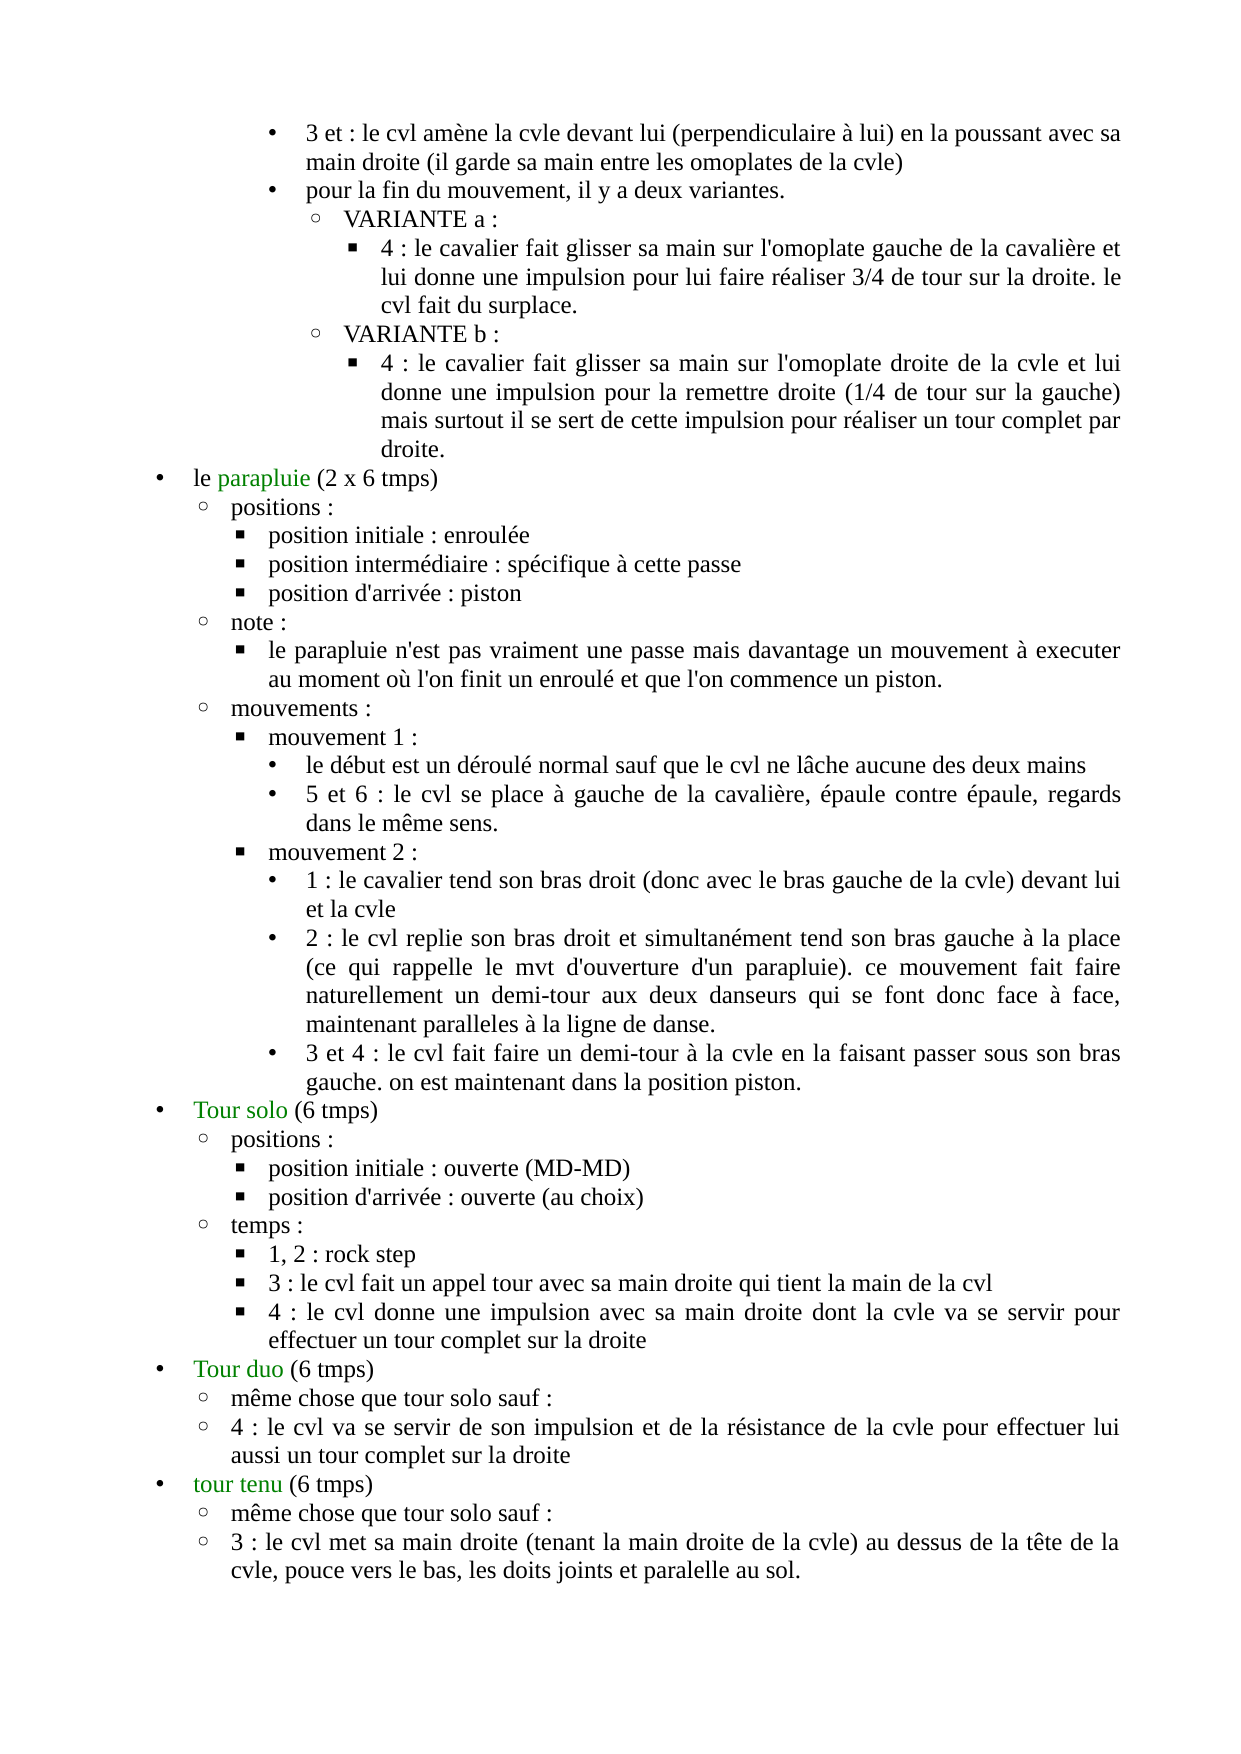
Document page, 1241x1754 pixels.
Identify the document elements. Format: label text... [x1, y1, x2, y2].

list mouvements : [193, 693, 1122, 722]
list 3 : le cvl met sa main droite (tenant la main droite de la cvle) au dessus de la tête de la cvle, pouce vers le bas, les doits joints et paralelle au sol. [193, 1527, 1122, 1584]
list le parapluie n'est pas vraiment une passe mais davantage un mouvement à executer au moment où l'on finit un enroulé et que l'on commence un piston. [231, 636, 1122, 693]
list note : [193, 607, 1122, 636]
list le début est un déroulé normal sauf que le cvl ne lâche aucune des deux mains [268, 751, 1122, 779]
list VARIANTE a : [306, 204, 1122, 233]
list 2 : le cvl replie son bras droit et simultanément tend son bras gauche à la place (ce qui rappelle le mvt d'ouverture d'un parapluie). ce mouvement fait faire naturellement un demi-tour aux deux danseurs qui se font donc face à face, maintenant paralleles à la ligne de danse. [268, 923, 1122, 1038]
list temps : [193, 1211, 1122, 1239]
list 4 : le cvl va se servir de son impulsion et de la résistance de la cvle pour effectuer lui aussi un tour complet sur la droite [193, 1412, 1122, 1469]
list 4 : le cavalier fait glisser sa main sur l'omoplate droite de la cvle et lui donne une impulsion pour la remettre droite (1/4 de tour sur la gauche) mais surtout il se sert de cette impulsion pour réaliser un tour complet par droite. [343, 348, 1122, 463]
list même chose que tour solo sauf : [193, 1383, 1122, 1412]
list 5 et 6 : le cvl se place à gauche de la cavalière, épaule contre épaule, regards dans le même sens. [268, 779, 1122, 837]
list Tour solo (6 tmps) [156, 1096, 1122, 1124]
list position initiale : enroulée [231, 521, 1122, 549]
list position intermédiaire : spécifique à cette passe [231, 549, 1122, 578]
list même chose que tour solo sauf : [193, 1498, 1122, 1527]
list 1, 2 : rock step [231, 1239, 1122, 1268]
list VARIANTE b : [306, 319, 1122, 348]
list mouvement 2 : [231, 837, 1122, 866]
list positions : [193, 492, 1122, 521]
list 3 et : le cvl amène la cvle devant lui (perpendiculaire à lui) en la poussant avec sa main droite (il garde sa main entre les omoplates de la cvle) [268, 118, 1122, 176]
list tour tenu (6 tmps) [156, 1469, 1122, 1498]
list Tour duo (6 tmps) [156, 1354, 1122, 1383]
list 3 et 4 : le cvl fait faire un demi-tour à la cvle en la faisant passer sous son bras gauche. on est maintenant dans la position piston. [268, 1038, 1122, 1096]
list position d'arrivée : ouverte (au choix) [231, 1182, 1122, 1211]
list position d'arrivée : piston [231, 578, 1122, 607]
list 4 : le cvl donne une impulsion avec sa main droite dont la cvle va se servir pour effectuer un tour complet sur la droite [231, 1297, 1122, 1354]
list 1 : le cavalier tend son bras droit (donc avec le bras gauche de la cvle) devant lui et la cvle [268, 866, 1122, 923]
list pour la fin du mouvement, il y a deux variantes. [268, 176, 1122, 204]
list 3 : le cvl fait un appel tour avec sa main droite qui tient la main de la cvl [231, 1268, 1122, 1297]
list positions : [193, 1124, 1122, 1153]
list 4 : le cavalier fait glisser sa main sur l'omoplate gauche de la cavalière et lui donne une impulsion pour lui faire réaliser 3/4 de tour sur la droite. le cvl fait du surplace. [343, 233, 1122, 319]
list position initiale : ouverte (MD-MD) [231, 1153, 1122, 1182]
list mouvement 1 : [231, 722, 1122, 751]
list le parapluie (2 x 6 tmps) [156, 463, 1122, 492]
